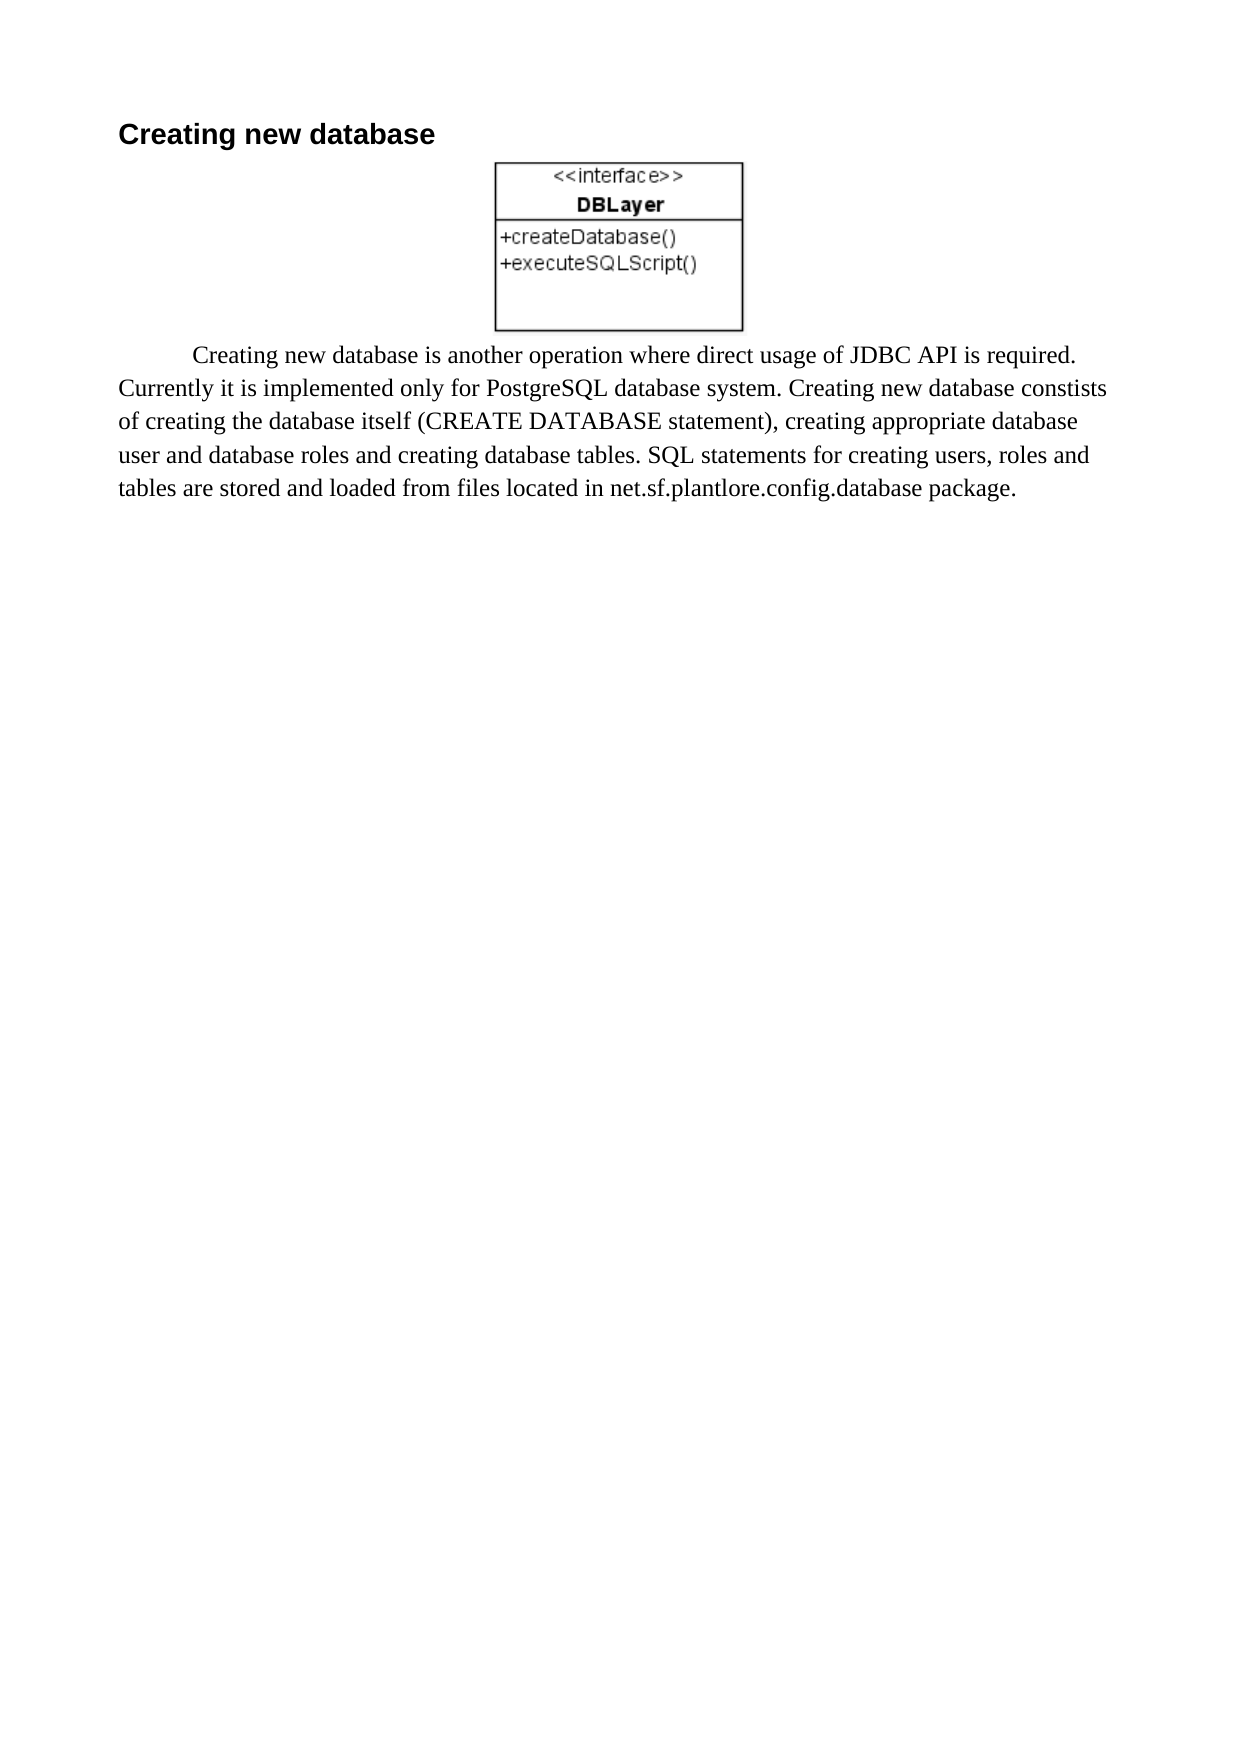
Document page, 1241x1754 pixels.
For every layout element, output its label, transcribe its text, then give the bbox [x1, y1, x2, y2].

subtitle Creating new database [118, 118, 1122, 151]
picture [492, 161, 748, 336]
text Creating new database is another operation where direct usage of JDBC API is required. Currently it is implemented only for PostgreSQL database system. Creating new database constists of creating the database itself (CREATE DATABASE statement), creating appropriate database user and database roles and creating database tables. SQL statements for creating users, roles and tables are stored and loaded from files located in net.sf.plantlore.config.database package. [118, 163, 1122, 502]
